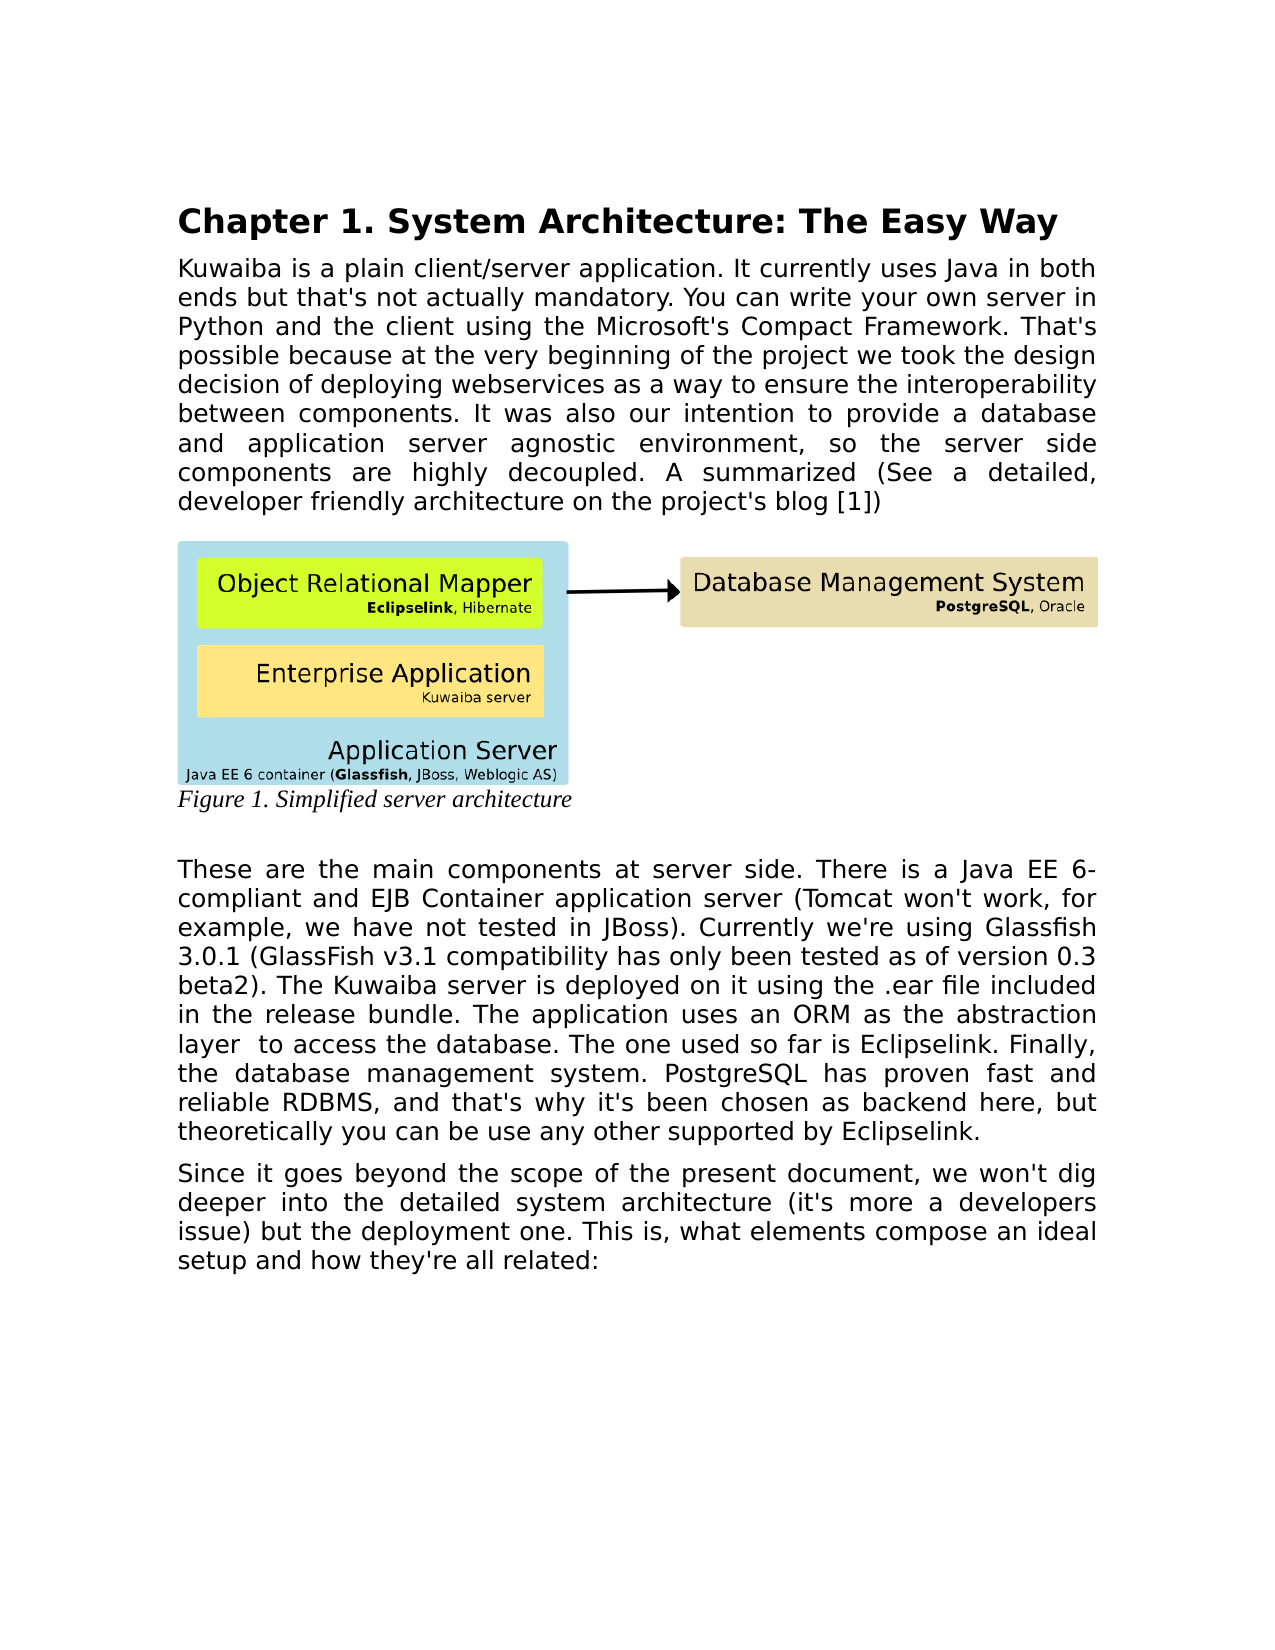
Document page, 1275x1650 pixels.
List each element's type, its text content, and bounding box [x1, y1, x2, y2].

text Kuwaiba is a plain client/server application. It currently uses Java in both ends but that's not actually mandatory. You can write your own server in Python and the client using the Microsoft's Compact Framework. That's possible because at the very beginning of the project we took the design decision of deploying webservices as a way to ensure the interoperability between components. It was also our intention to provide a database and application server agnostic environment, so the server side components are highly decoupled. A summarized (See a detailed, developer friendly architecture on the project's blog [1]) [177, 254, 1098, 516]
subtitle Chapter 1. System Architecture: The Easy Way [177, 202, 1098, 241]
text Since it goes beyond the scope of the present document, we won't dig deeper into the detailed system architecture (it's more a developers issue) but the deployment one. This is, what elements compose an ideal setup and how they're all related: [177, 1159, 1098, 1276]
text Figure 1. Simplified server architecture [177, 785, 1098, 813]
picture [177, 541, 1098, 785]
text These are the main components at server side. There is a Java EE 6-compliant and EJB Container application server (Tomcat won't work, for example, we have not tested in JBoss). Currently we're using Glassfish 3.0.1 (GlassFish v3.1 compatibility has only been tested as of version 0.3 beta2). The Kuwaiba server is deployed on it using the .ear file included in the release bundle. The application uses an ORM as the abstraction layer to access the database. The one used so far is Eclipselink. Finally, the database management system. PostgreSQL has proven fast and reliable RDBMS, and that's why it's been chosen as backend here, but theoretically you can be use any other supported by Eclipselink. [177, 855, 1098, 1146]
